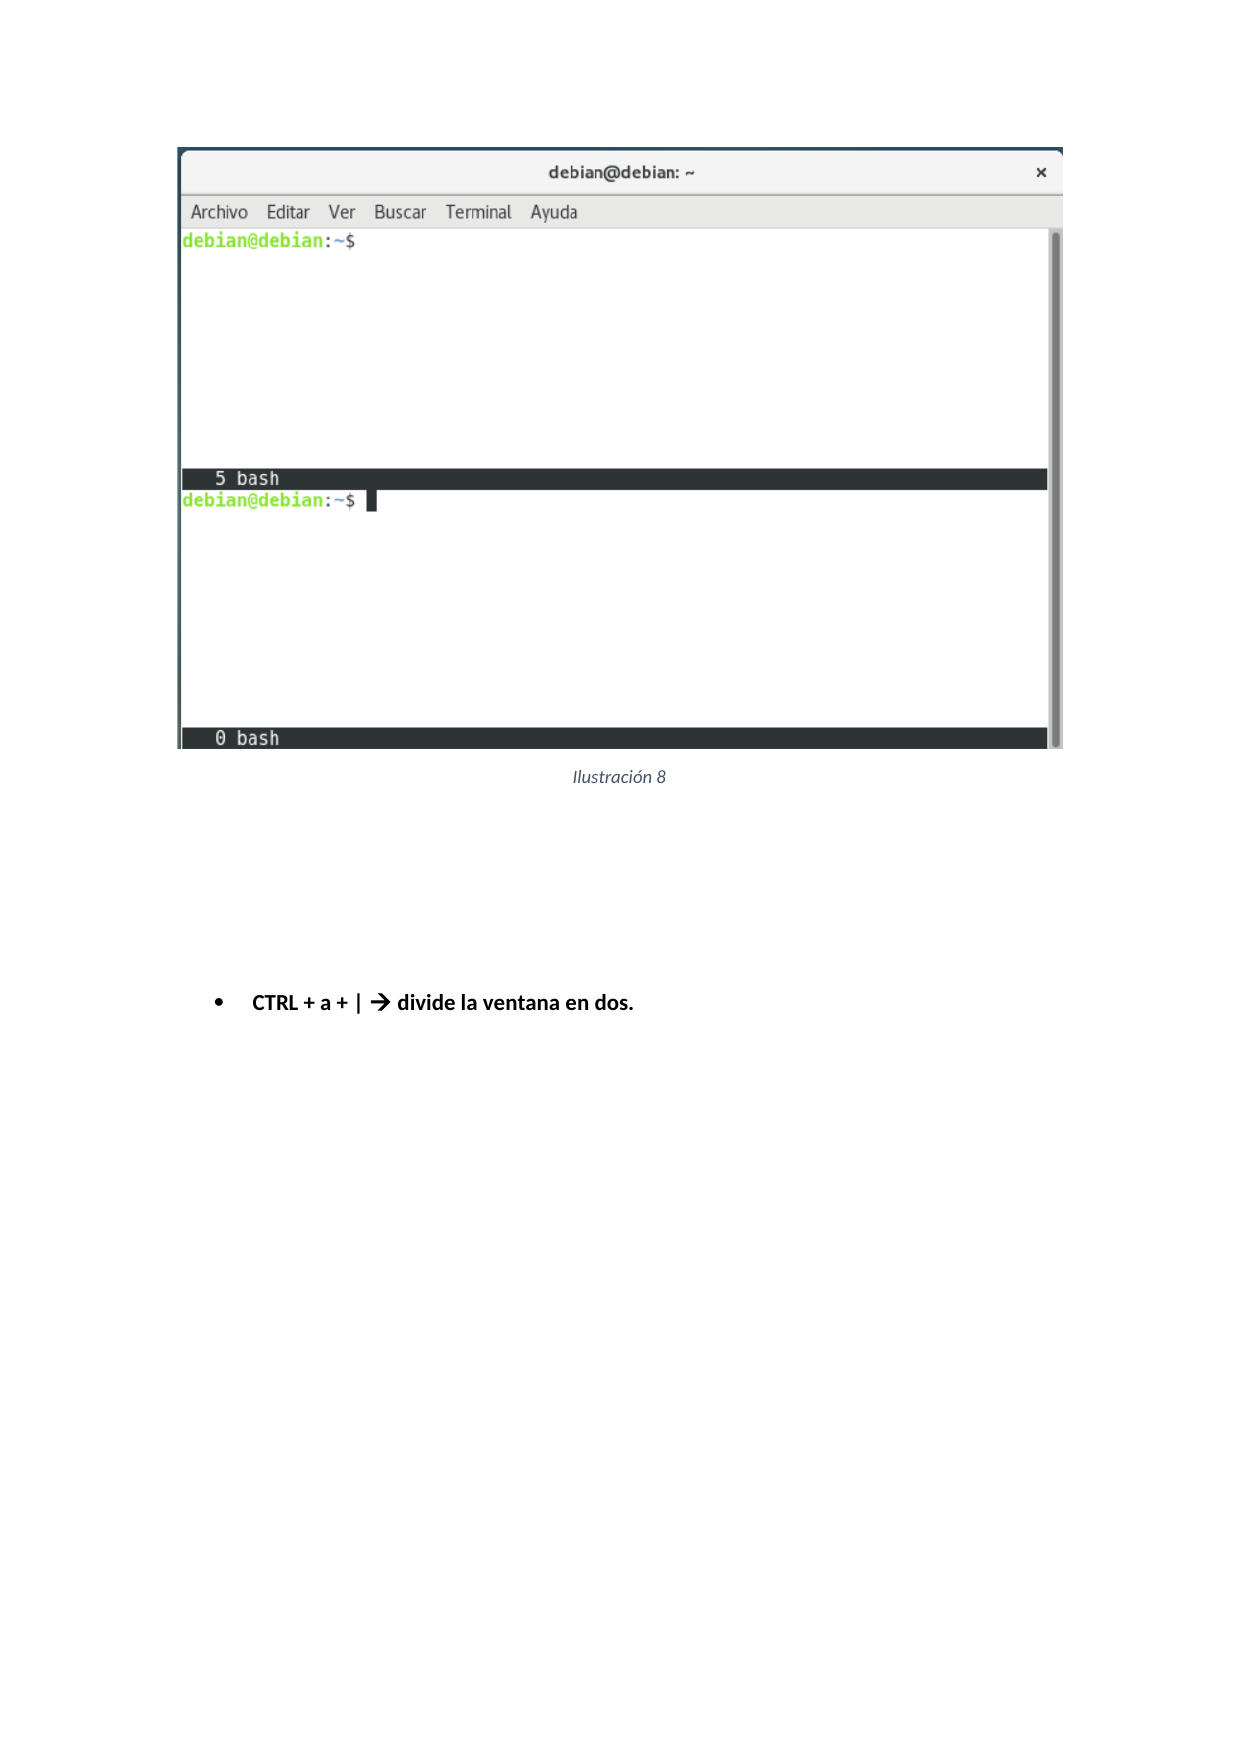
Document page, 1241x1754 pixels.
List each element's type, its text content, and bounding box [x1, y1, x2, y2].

list CTRL + a + |  divide la ventana en dos. [215, 988, 1063, 1016]
text Ilustración 8 [177, 765, 1063, 788]
